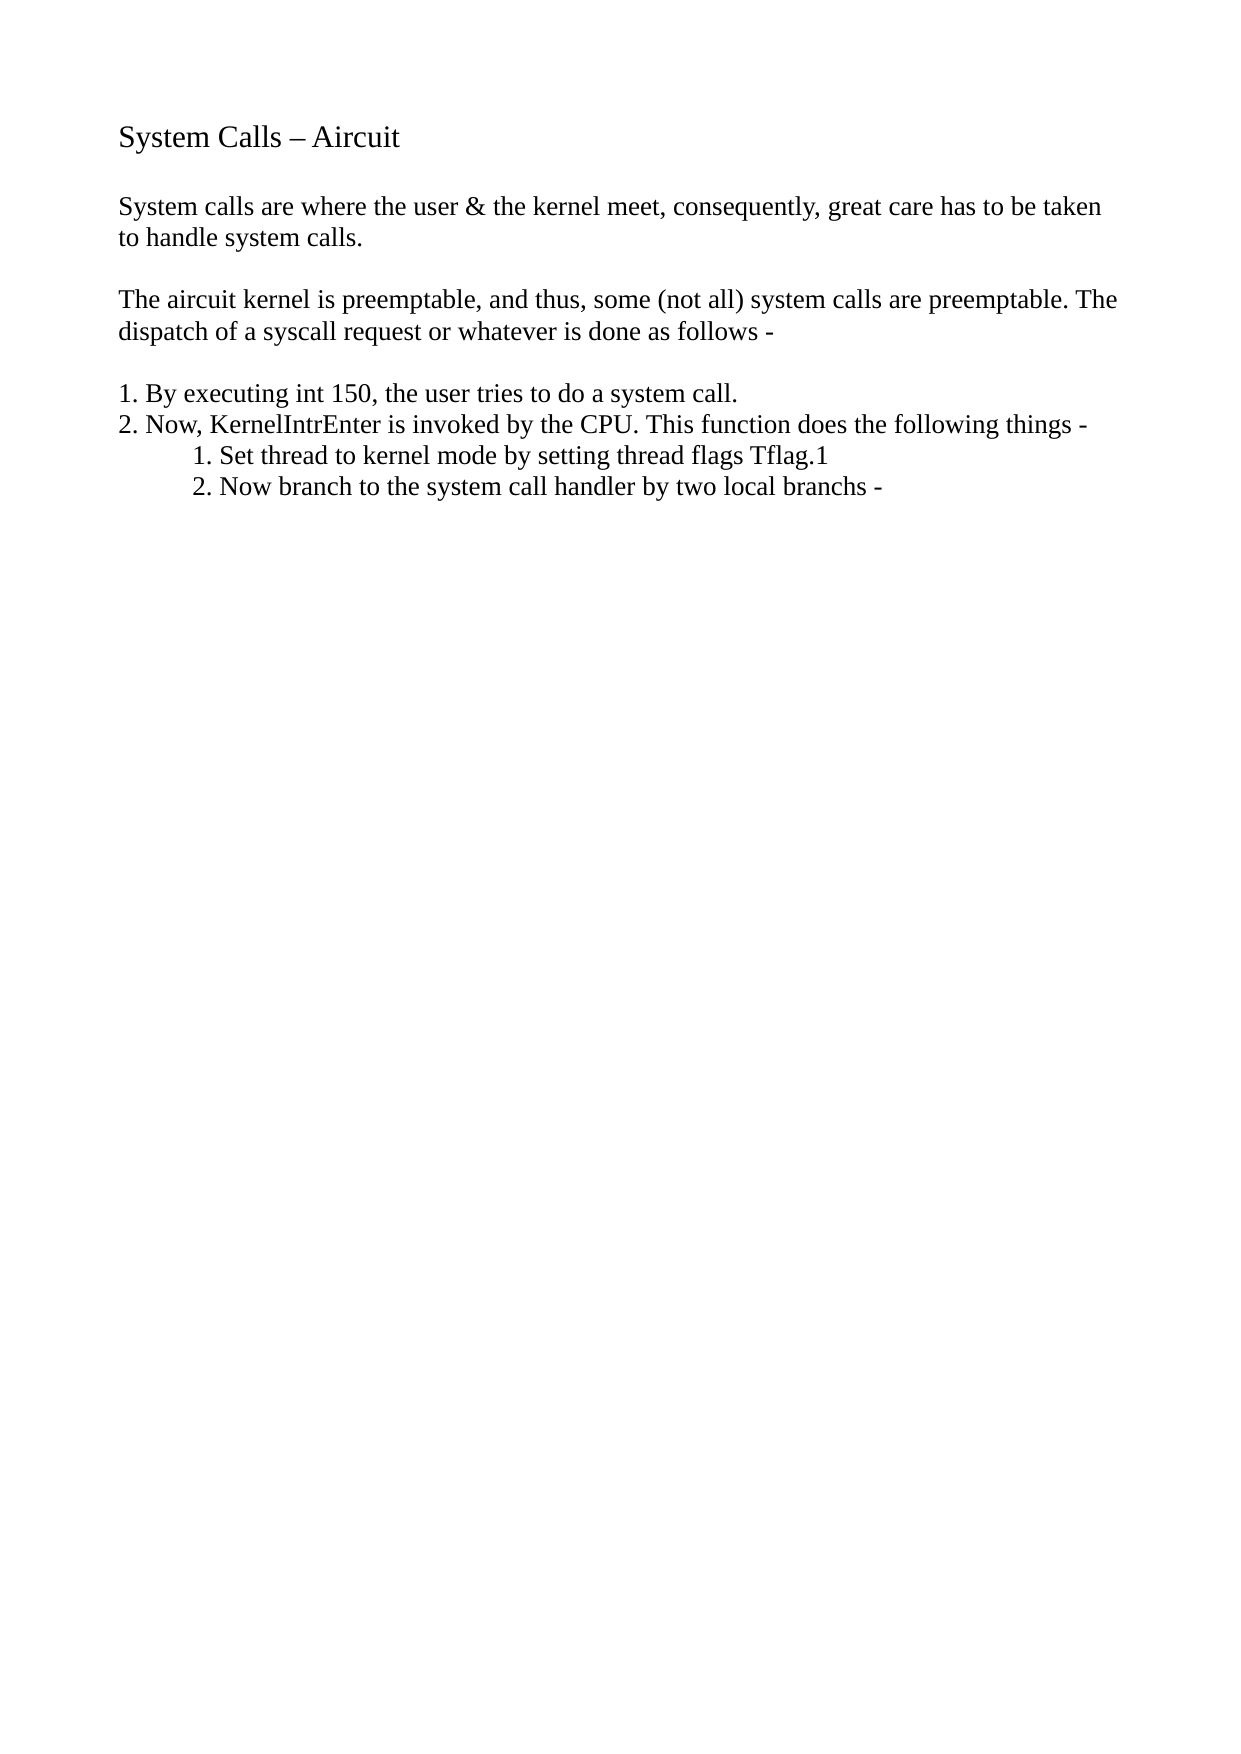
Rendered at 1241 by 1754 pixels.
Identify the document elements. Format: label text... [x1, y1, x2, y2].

text The aircuit kernel is preemptable, and thus, some (not all) system calls are preemptable. The dispatch of a syscall request or whatever is done as follows - [118, 283, 1122, 346]
text 2. Now, KernelIntrEnter is invoked by the CPU. This function does the following things - [118, 408, 1122, 439]
text System calls are where the user & the kernel meet, consequently, great care has to be taken to handle system calls. [118, 190, 1122, 252]
text 2. Now branch to the system call handler by two local branchs - [118, 470, 1122, 501]
text 1. Set thread to kernel mode by setting thread flags Tflag.1 [118, 439, 1122, 470]
text System Calls – Aircuit [118, 118, 1122, 154]
text 1. By executing int 150, the user tries to do a system call. [118, 377, 1122, 408]
